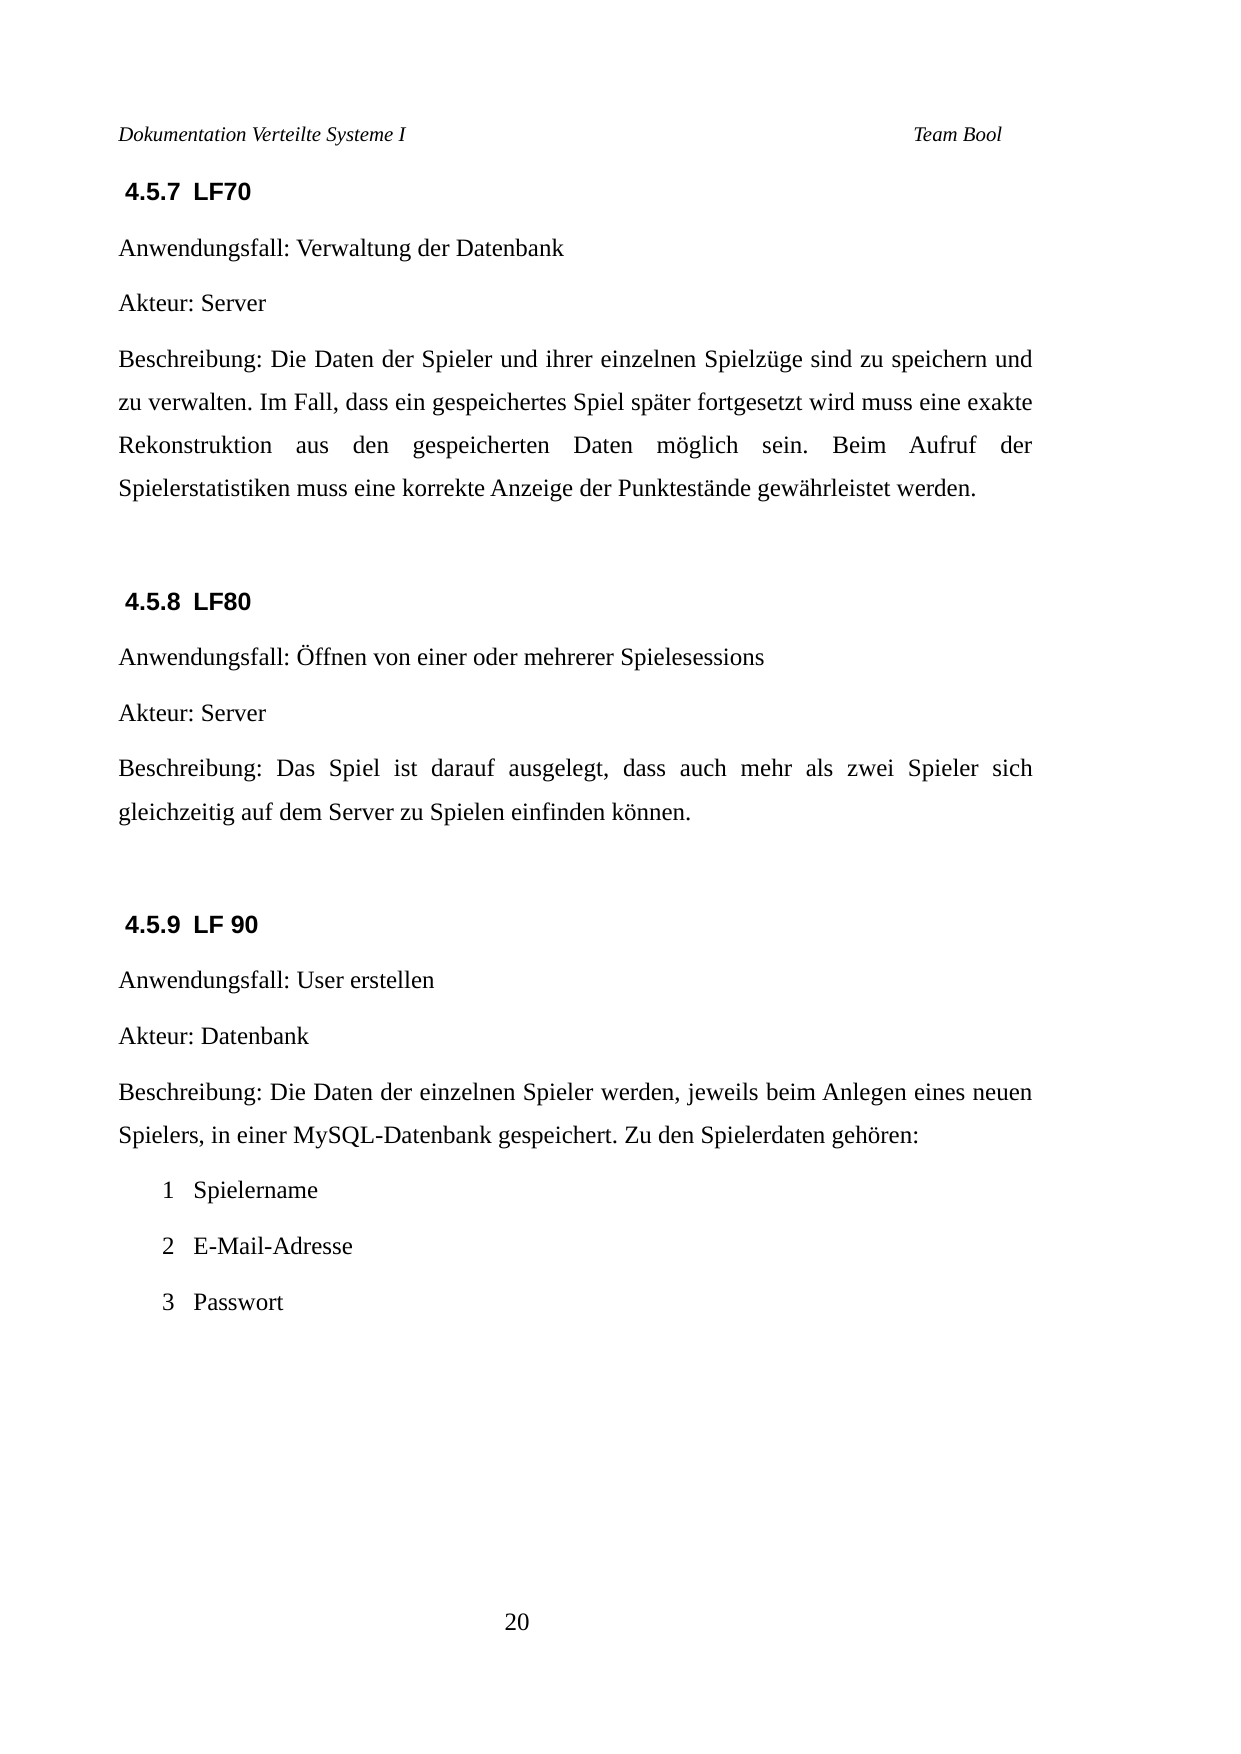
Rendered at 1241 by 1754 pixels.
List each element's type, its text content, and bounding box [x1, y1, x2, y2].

text Anwendungsfall: Öffnen von einer oder mehrerer Spielesessions [118, 642, 1033, 671]
text Beschreibung: Die Daten der einzelnen Spieler werden, jeweils beim Anlegen eines neuen Spielers, in einer MySQL‑Datenbank gespeichert. Zu den Spielerdaten gehören: [118, 1077, 1033, 1149]
list Passwort [156, 1287, 1033, 1316]
text Anwendungsfall: User erstellen [118, 966, 1033, 994]
subtitle LF 90 [118, 910, 1033, 939]
subtitle LF80 [118, 587, 1033, 615]
list E‑Mail‑Adresse [156, 1231, 1033, 1260]
text Beschreibung: Das Spiel ist darauf ausgelegt, dass auch mehr als zwei Spieler sich gleichzeitig auf dem Server zu Spielen einfinden können. [118, 753, 1033, 825]
text Akteur: Server [118, 698, 1033, 727]
text Akteur: Datenbank [118, 1021, 1033, 1050]
list Spielername [156, 1176, 1033, 1204]
text Akteur: Server [118, 288, 1033, 317]
text Beschreibung: Die Daten der Spieler und ihrer einzelnen Spielzüge sind zu speichern und zu verwalten. Im Fall, dass ein gespeichertes Spiel später fortgesetzt wird muss eine exakte Rekonstruktion aus den gespeicherten Daten möglich sein. Beim Aufruf der Spielerstatistiken muss eine korrekte Anzeige der Punktestände gewährleistet werden. [118, 344, 1033, 502]
text Anwendungsfall: Verwaltung der Datenbank [118, 233, 1033, 261]
subtitle LF70 [118, 177, 1033, 206]
